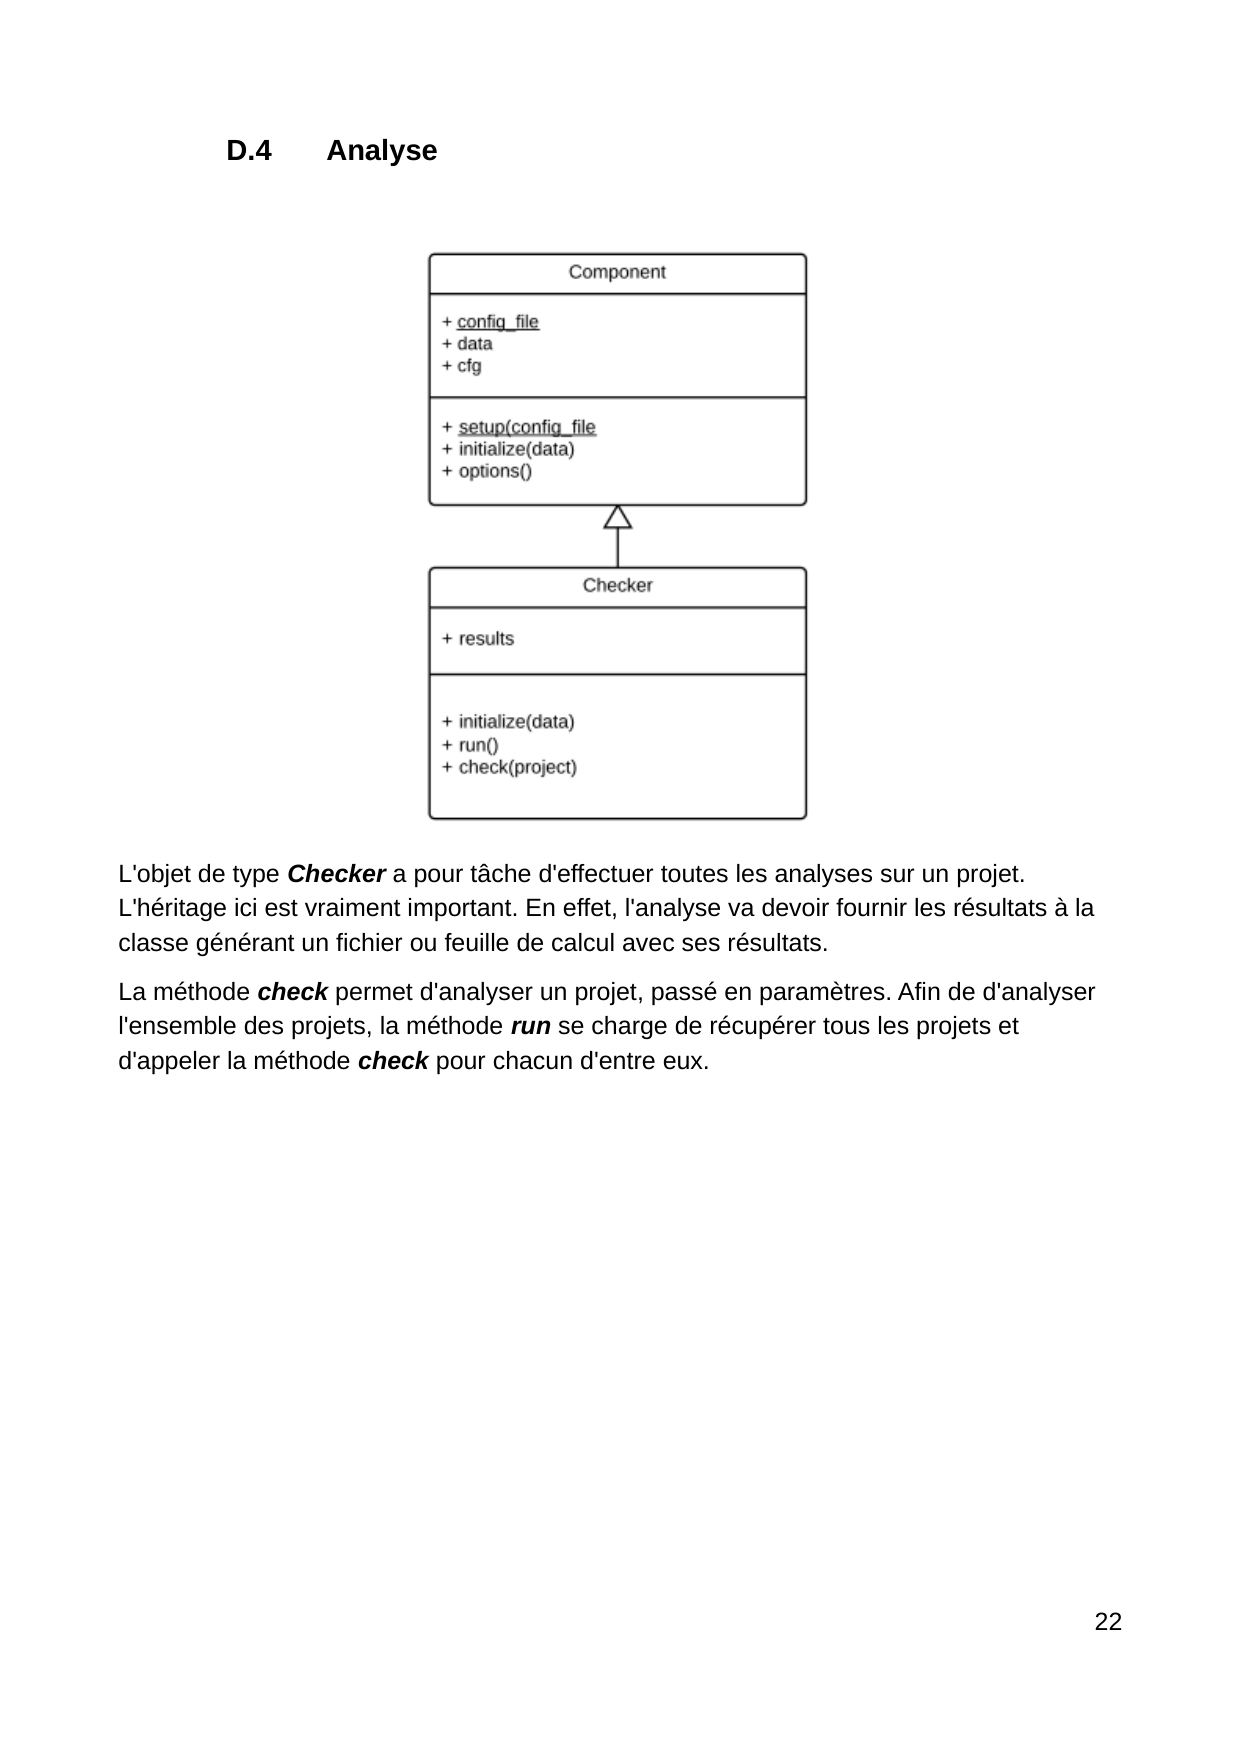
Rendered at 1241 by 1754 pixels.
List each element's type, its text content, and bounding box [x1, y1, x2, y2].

picture [406, 232, 834, 854]
subtitle Analyse [178, 133, 1122, 166]
text La méthode check permet d'analyser un projet, passé en paramètres. Afin de d'analyser l'ensemble des projets, la méthode run se charge de récupérer tous les projets et d'appeler la méthode check pour chacun d'entre eux. [118, 977, 1122, 1074]
text L'objet de type Checker a pour tâche d'effectuer toutes les analyses sur un projet. L'héritage ici est vraiment important. En effet, l'analyse va devoir fournir les résultats à la classe générant un fichier ou feuille de calcul avec ses résultats. [118, 233, 1122, 957]
